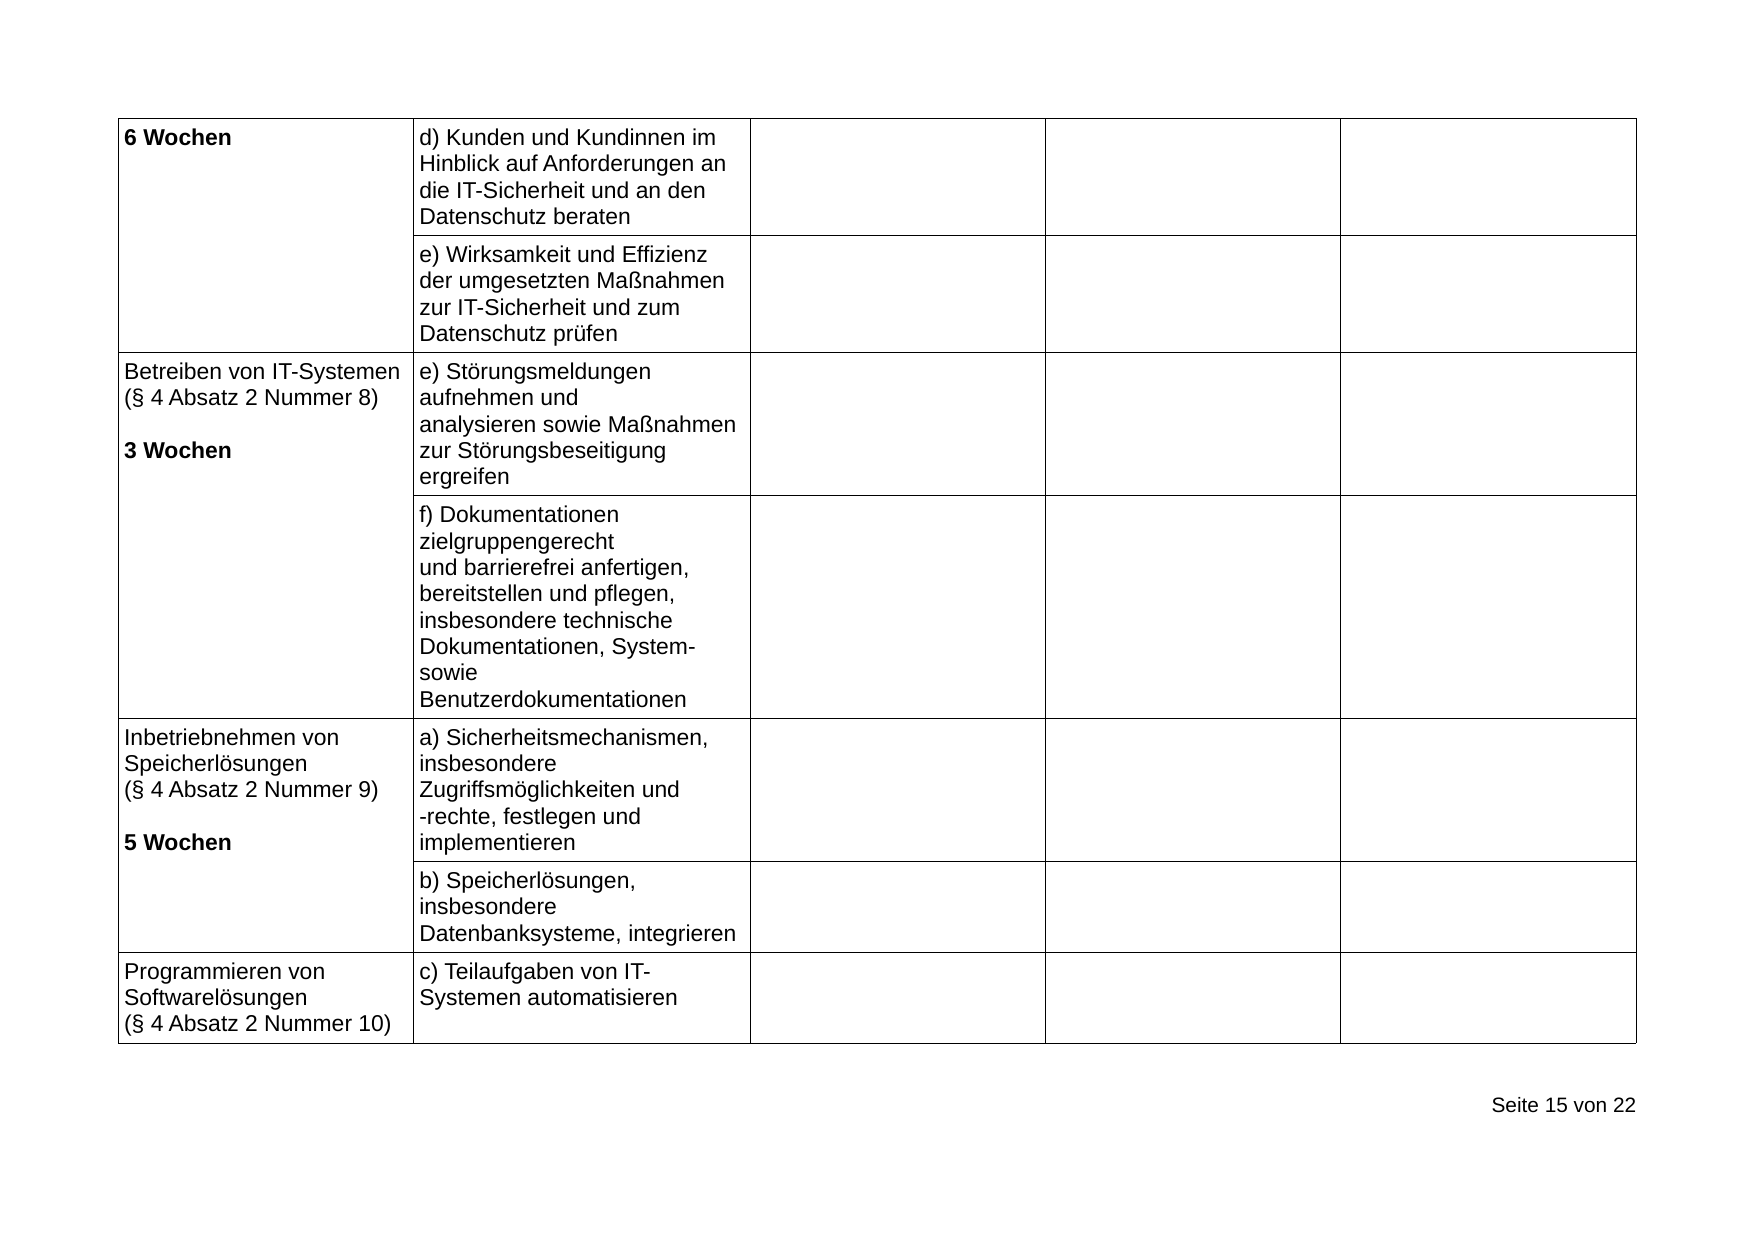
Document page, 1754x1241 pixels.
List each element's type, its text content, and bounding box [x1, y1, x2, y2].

table_cell f) Dokumentationen zielgruppengerecht und barrierefrei anfertigen, bereitstellen und pflegen, insbesondere technische Dokumentationen, System- sowie Benutzerdokumentationen [414, 496, 750, 718]
table_cell [751, 953, 1045, 1042]
table_cell a) Sicherheitsmechanismen, insbesondere Zugriffsmöglichkeiten und -rechte, festlegen und implementieren [414, 719, 750, 861]
table_cell [751, 119, 1045, 235]
table_cell [751, 353, 1045, 495]
table_cell [1046, 353, 1340, 495]
table_cell [1341, 496, 1636, 718]
table_cell Betreiben von IT-Systemen (§ 4 Absatz 2 Nummer 8) 3 Wochen [119, 353, 413, 718]
table_cell [1341, 719, 1636, 861]
table_cell d) Kunden und Kundinnen im Hinblick auf Anforderungen an die IT-Sicherheit und an den Datenschutz beraten [414, 119, 750, 235]
table_cell [1046, 719, 1340, 861]
table_cell [1046, 119, 1340, 235]
table_cell [1046, 236, 1340, 352]
table_cell [1046, 496, 1340, 718]
table_cell [1341, 119, 1636, 235]
table_cell [1341, 862, 1636, 952]
table_cell [1341, 236, 1636, 352]
table_cell [751, 496, 1045, 718]
table_cell [1341, 353, 1636, 495]
table_cell e) Störungsmeldungen aufnehmen und analysieren sowie Maßnahmen zur Störungsbeseitigung ergreifen [414, 353, 750, 495]
table_cell 6 Wochen [119, 119, 413, 352]
table_cell e) Wirksamkeit und Effizienz der umgesetzten Maßnahmen zur IT-Sicherheit und zum Datenschutz prüfen [414, 236, 750, 352]
table_cell [1046, 862, 1340, 952]
table_cell [751, 862, 1045, 952]
table_cell [1341, 953, 1636, 1042]
table_cell b) Speicherlösungen, insbesondere Datenbanksysteme, integrieren [414, 862, 750, 952]
table_cell Inbetriebnehmen von Speicherlösungen (§ 4 Absatz 2 Nummer 9) 5 Wochen [119, 719, 413, 952]
table_cell [1046, 953, 1340, 1042]
table_cell [751, 236, 1045, 352]
table_cell Programmieren von Softwarelösungen (§ 4 Absatz 2 Nummer 10) [119, 953, 413, 1042]
table_cell c) Teilaufgaben von IT-Systemen automatisieren [414, 953, 750, 1042]
table_cell [751, 719, 1045, 861]
